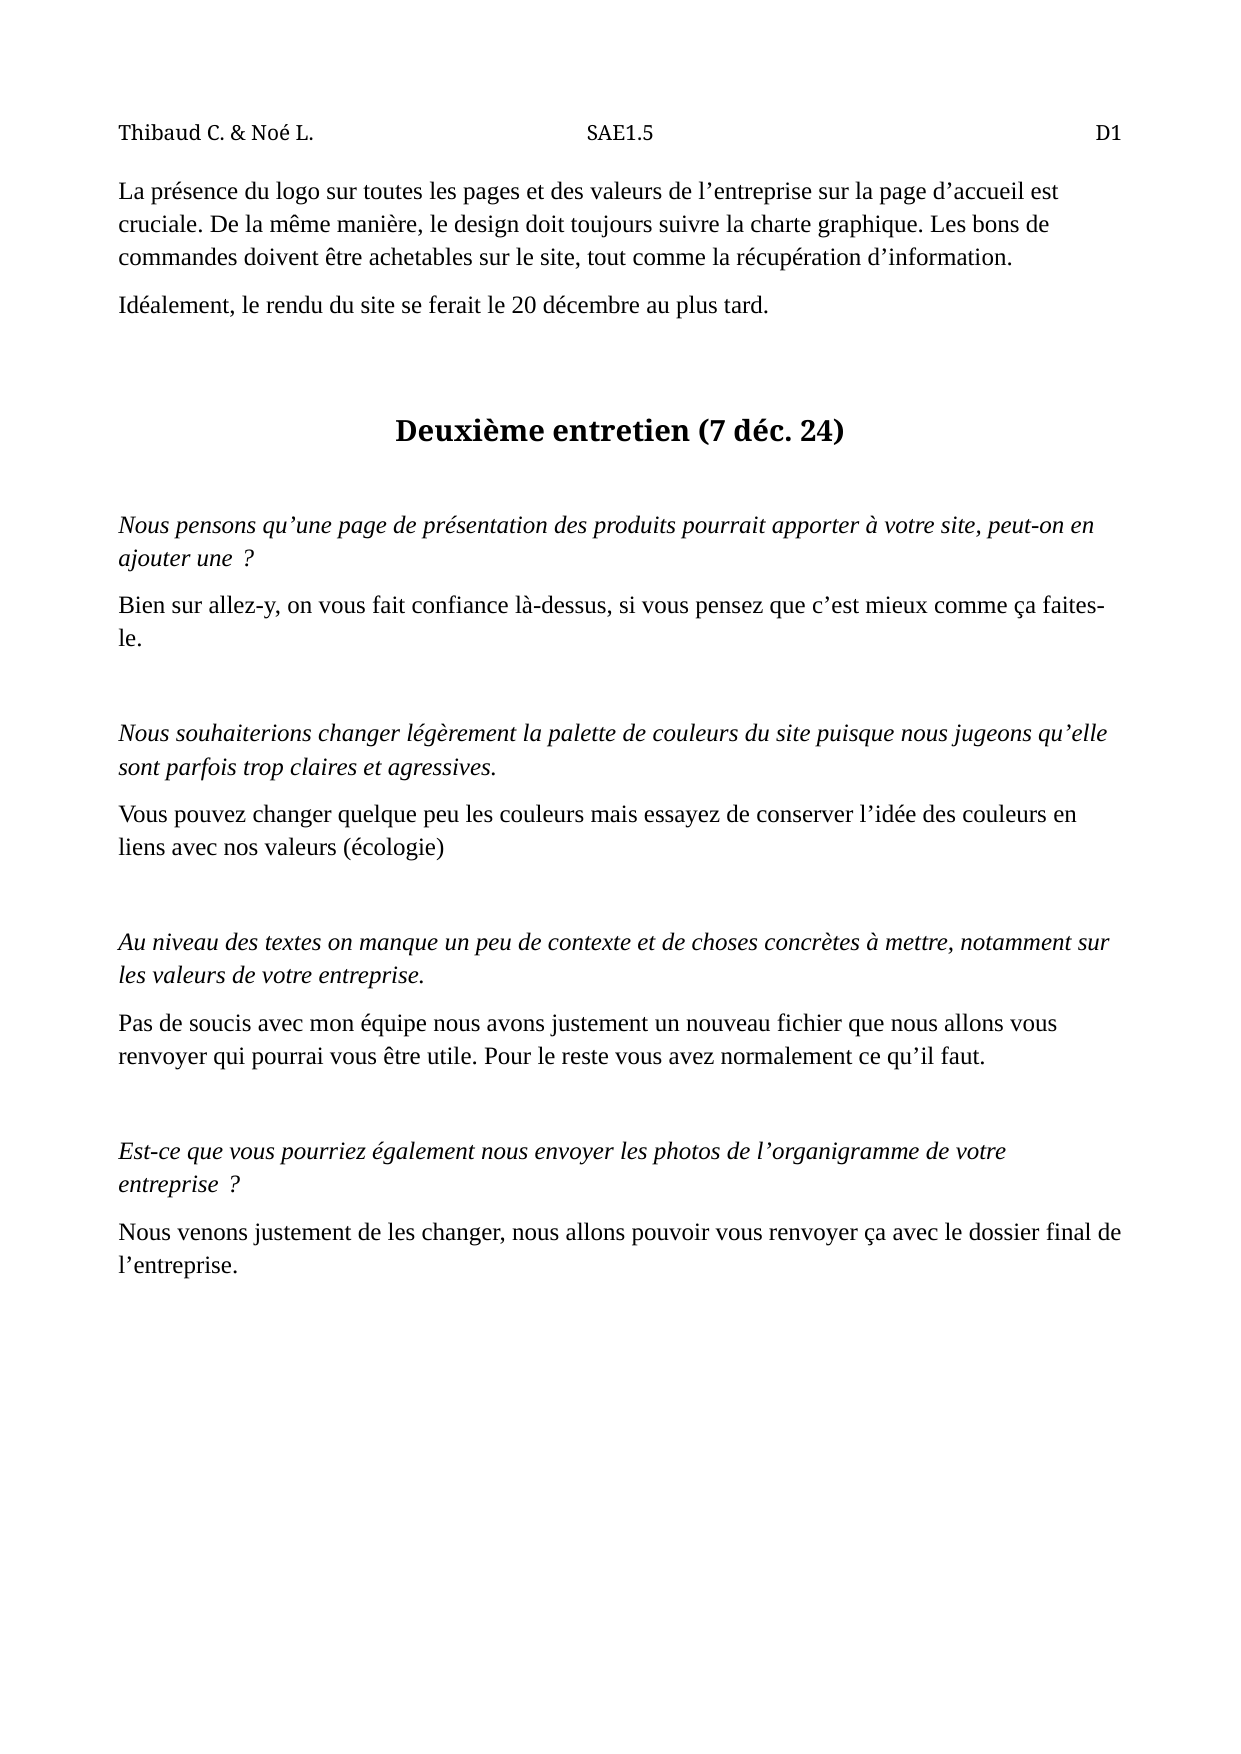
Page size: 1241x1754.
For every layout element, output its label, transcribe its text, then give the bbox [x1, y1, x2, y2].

text Idéalement, le rendu du site se ferait le 20 décembre au plus tard. [118, 290, 1122, 318]
text Nous venons justement de les changer, nous allons pouvoir vous renvoyer ça avec le dossier final de l’entreprise. [118, 1217, 1122, 1279]
text La présence du logo sur toutes les pages et des valeurs de l’entreprise sur la page d’accueil est cruciale. De la même manière, le design doit toujours suivre la charte graphique. Les bons de commandes doivent être achetables sur le site, tout comme la récupération d’information. [118, 176, 1122, 271]
text Pas de soucis avec mon équipe nous avons justement un nouveau fichier que nous allons vous renvoyer qui pourrai vous être utile. Pour le reste vous avez normalement ce qu’il faut. [118, 1008, 1122, 1070]
text Nous pensons qu’une page de présentation des produits pourrait apporter à votre site, peut-on en ajouter une ? [118, 510, 1122, 571]
text Au niveau des textes on manque un peu de contexte et de choses concrètes à mettre, notamment sur les valeurs de votre entreprise. [118, 927, 1122, 989]
subtitle Deuxième entretien (7 déc. 24) [118, 410, 1122, 449]
text Bien sur allez-y, on vous fait confiance là-dessus, si vous pensez que c’est mieux comme ça faites-le. [118, 590, 1122, 652]
text Vous pouvez changer quelque peu les couleurs mais essayez de conserver l’idée des couleurs en liens avec nos valeurs (écologie) [118, 799, 1122, 861]
text Est-ce que vous pourriez également nous envoyer les photos de l’organigramme de votre entreprise ? [118, 1136, 1122, 1198]
text Nous souhaiterions changer légèrement la palette de couleurs du site puisque nous jugeons qu’elle sont parfois trop claires et agressives. [118, 718, 1122, 780]
